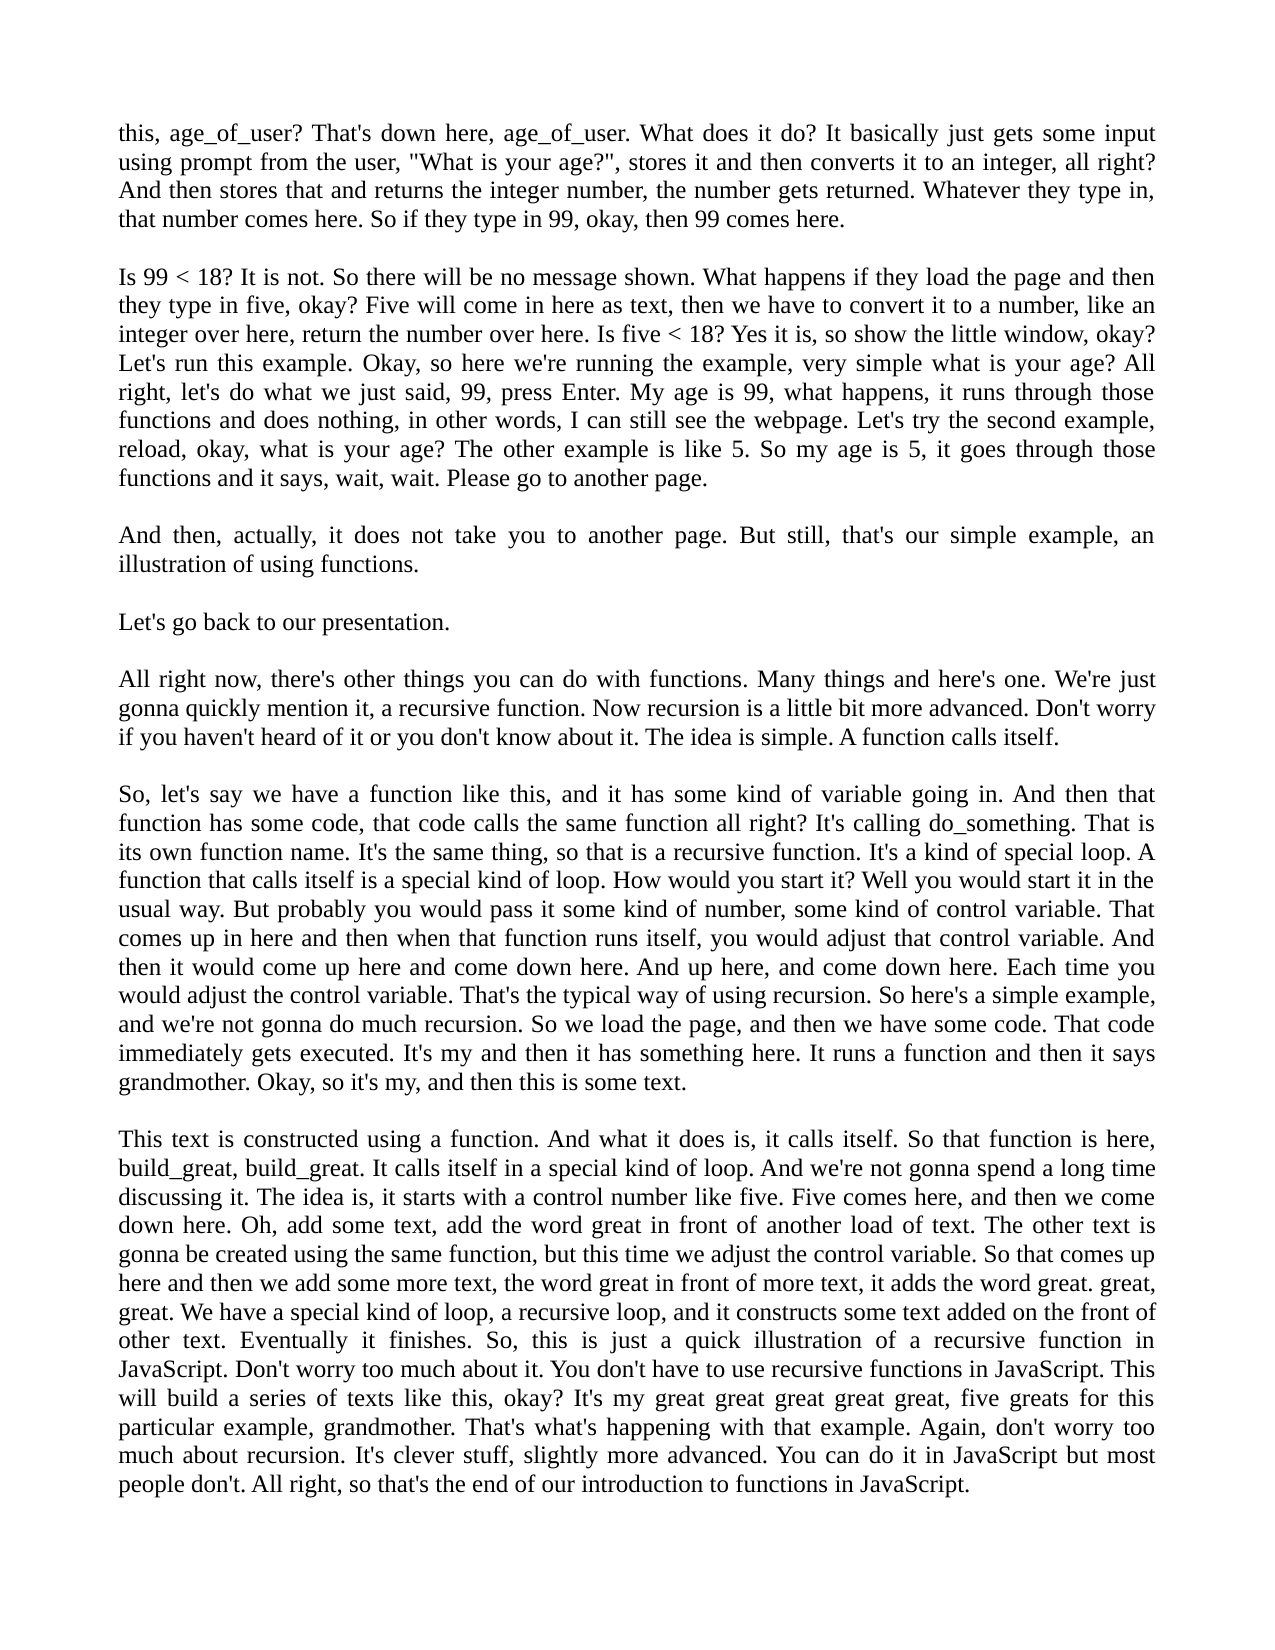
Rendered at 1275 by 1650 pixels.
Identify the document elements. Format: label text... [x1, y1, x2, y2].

text this, age_of_user? That's down here, age_of_user. What does it do? It basically just gets some input using prompt from the user, "What is your age?", stores it and then converts it to an integer, all right? And then stores that and returns the integer number, the number gets returned. Whatever they type in, that number comes here. So if they type in 99, okay, then 99 comes here. [118, 118, 1157, 233]
text Is 99 < 18? It is not. So there will be no message shown. What happens if they load the page and then they type in five, okay? Five will come in here as text, then we have to convert it to a number, like an integer over here, return the number over here. Is five < 18? Yes it is, so show the little window, okay? Let's run this example. Okay, so here we're running the example, very simple what is your age? All right, let's do what we just said, 99, press Enter. My age is 99, what happens, it runs through those functions and does nothing, in other words, I can still see the webpage. Let's try the second example, reload, okay, what is your age? The other example is like 5. So my age is 5, it goes through those functions and it says, wait, wait. Please go to another page. [118, 262, 1157, 492]
text And then, actually, it does not take you to another page. But still, that's our simple example, an illustration of using functions. [118, 521, 1157, 578]
text So, let's say we have a function like this, and it has some kind of variable going in. And then that function has some code, that code calls the same function all right? It's calling do_something. That is its own function name. It's the same thing, so that is a recursive function. It's a kind of special loop. A function that calls itself is a special kind of loop. How would you start it? Well you would start it in the usual way. But probably you would pass it some kind of number, some kind of control variable. That comes up in here and then when that function runs itself, you would adjust that control variable. And then it would come up here and come down here. And up here, and come down here. Each time you would adjust the control variable. That's the typical way of using recursion. So here's a simple example, and we're not gonna do much recursion. So we load the page, and then we have some code. That code immediately gets executed. It's my and then it has something here. It runs a function and then it says grandmother. Okay, so it's my, and then this is some text. [118, 779, 1157, 1096]
text This text is constructed using a function. And what it does is, it calls itself. So that function is here, build_great, build_great. It calls itself in a special kind of loop. And we're not gonna spend a long time discussing it. The idea is, it starts with a control number like five. Five comes here, and then we come down here. Oh, add some text, add the word great in front of another load of text. The other text is gonna be created using the same function, but this time we adjust the control variable. So that comes up here and then we add some more text, the word great in front of more text, it adds the word great. great, great. We have a special kind of loop, a recursive loop, and it constructs some text added on the front of other text. Eventually it finishes. So, this is just a quick illustration of a recursive function in JavaScript. Don't worry too much about it. You don't have to use recursive functions in JavaScript. This will build a series of texts like this, okay? It's my great great great great great, five greats for this particular example, grandmother. That's what's happening with that example. Again, don't worry too much about recursion. It's clever stuff, slightly more advanced. You can do it in JavaScript but most people don't. All right, so that's the end of our introduction to functions in JavaScript. [118, 1124, 1157, 1498]
text All right now, there's other things you can do with functions. Many things and here's one. We're just gonna quickly mention it, a recursive function. Now recursion is a little bit more advanced. Don't worry if you haven't heard of it or you don't know about it. The idea is simple. A function calls itself. [118, 664, 1157, 751]
text Let's go back to our presentation. [118, 607, 1157, 636]
